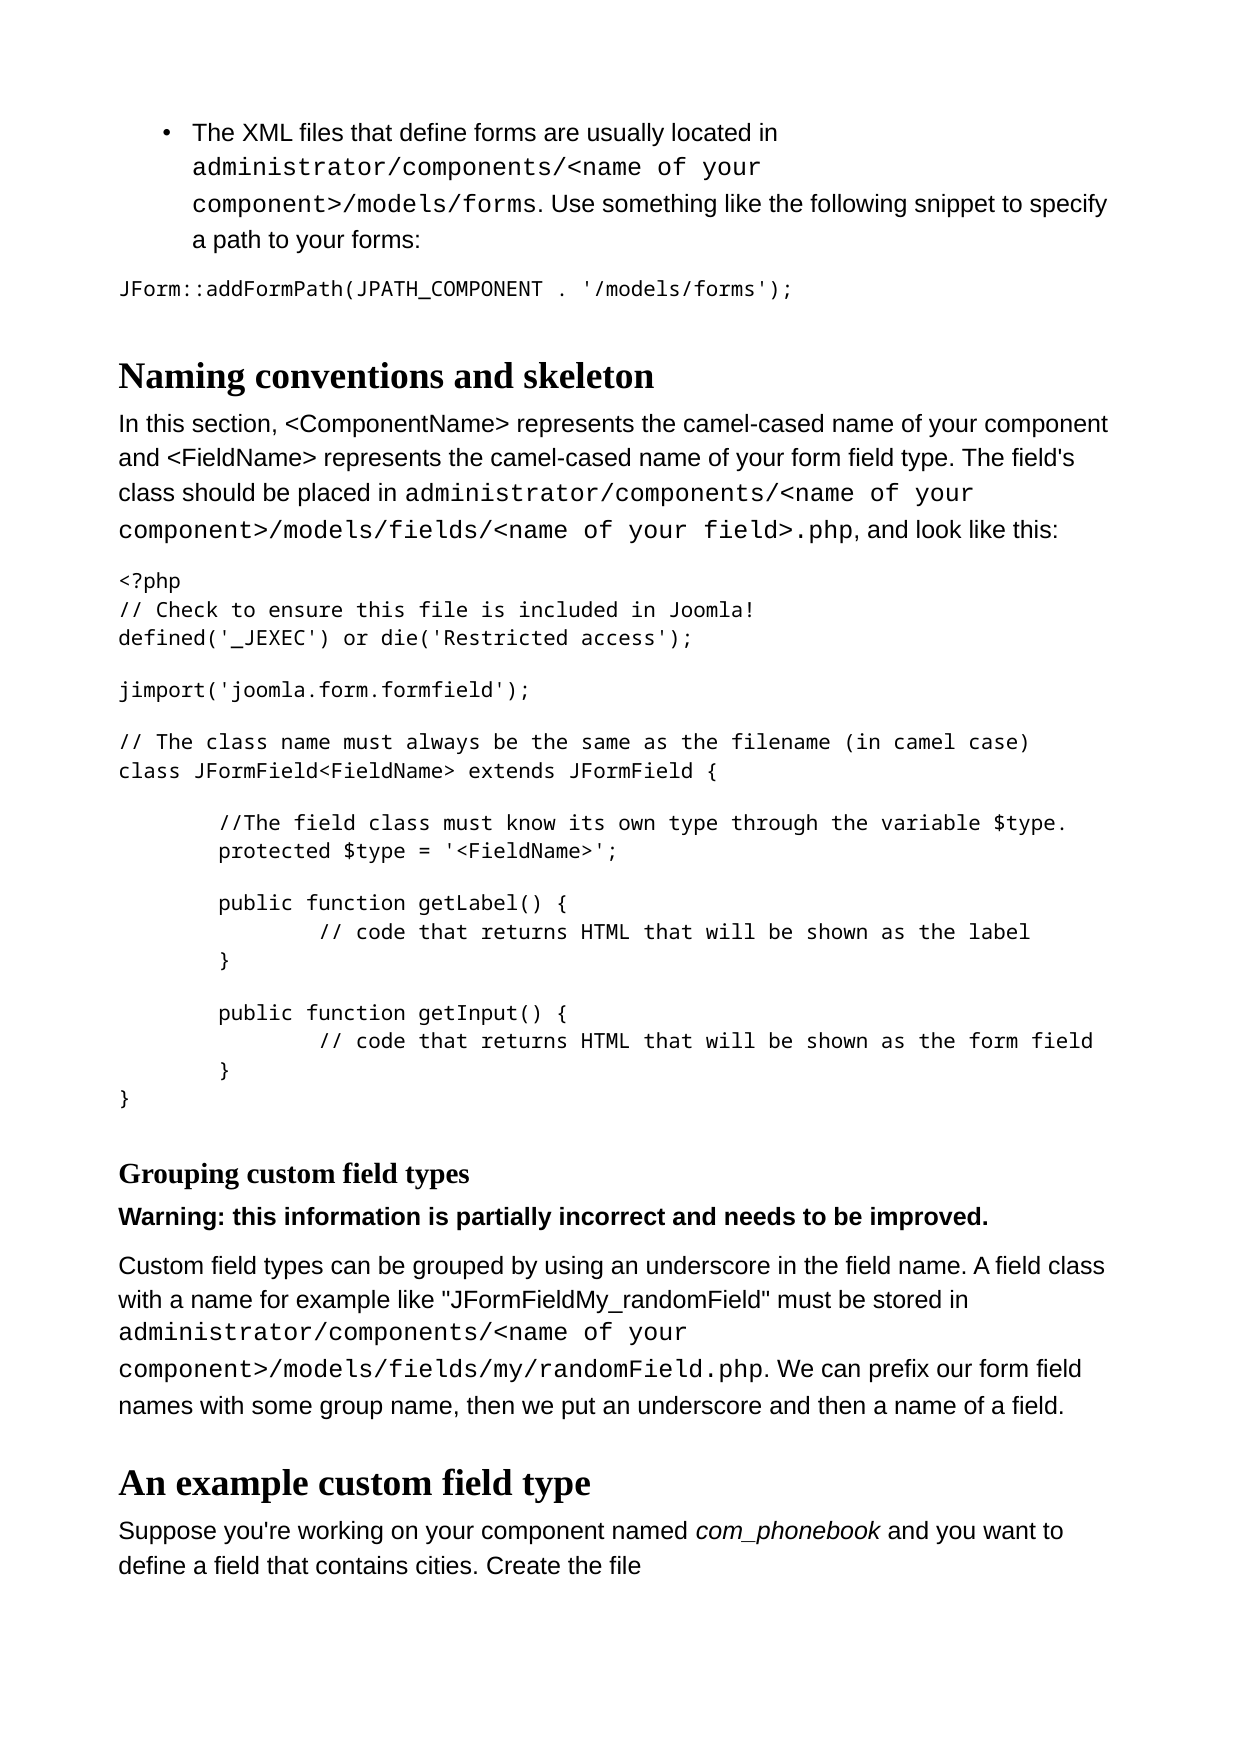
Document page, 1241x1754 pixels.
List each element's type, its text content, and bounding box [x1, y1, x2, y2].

text // code that returns HTML that will be shown as the label [118, 917, 1122, 946]
text protected $type = '<FieldName>'; [118, 836, 1122, 865]
subtitle Grouping custom field types [118, 1156, 1122, 1189]
text //The field class must know its own type through the variable $type. [118, 808, 1122, 836]
text defined('_JEXEC') or die('Restricted access'); [118, 623, 1122, 652]
text Warning: this information is partially incorrect and needs to be improved. [118, 1202, 1122, 1231]
text // Check to ensure this file is included in Joomla! [118, 595, 1122, 623]
text <?php [118, 566, 1122, 595]
text In this section, <ComponentName> represents the camel-cased name of your component and <FieldName> represents the camel-cased name of your form field type. The field's class should be placed in administrator/components/<name of your component>/models/fields/<name of your field>.php, and look like this: [118, 409, 1122, 546]
text public function getLabel() { [118, 888, 1122, 917]
text Suppose you're working on your component named com_phonebook and you want to define a field that contains cities. Create the file [118, 1516, 1122, 1579]
text public function getInput() { [118, 998, 1122, 1026]
text // code that returns HTML that will be shown as the form field [118, 1026, 1122, 1055]
text } [118, 946, 1122, 974]
subtitle An example custom field type [118, 1461, 1122, 1504]
text } [118, 1083, 1122, 1112]
list The XML files that define forms are usually located in administrator/components/<name of your component>/models/forms. Use something like the following snippet to specify a path to your forms: [162, 118, 1122, 254]
text Custom field types can be grouped by using an underscore in the field name. A field class with a name for example like "JFormFieldMy_randomField" must be stored in administrator/components/<name of your component>/models/fields/my/randomField.php. We can prefix our form field names with some group name, then we put an underscore and then a name of a field. [118, 1251, 1122, 1419]
text } [118, 1055, 1122, 1083]
text // The class name must always be the same as the filename (in camel case) [118, 727, 1122, 756]
text class JFormField<FieldName> extends JFormField { [118, 756, 1122, 784]
subtitle Naming conventions and skeleton [118, 353, 1122, 396]
text jimport('joomla.form.formfield'); [118, 675, 1122, 704]
text JForm::addFormPath(JPATH_COMPONENT . '/models/forms'); [118, 274, 1122, 303]
